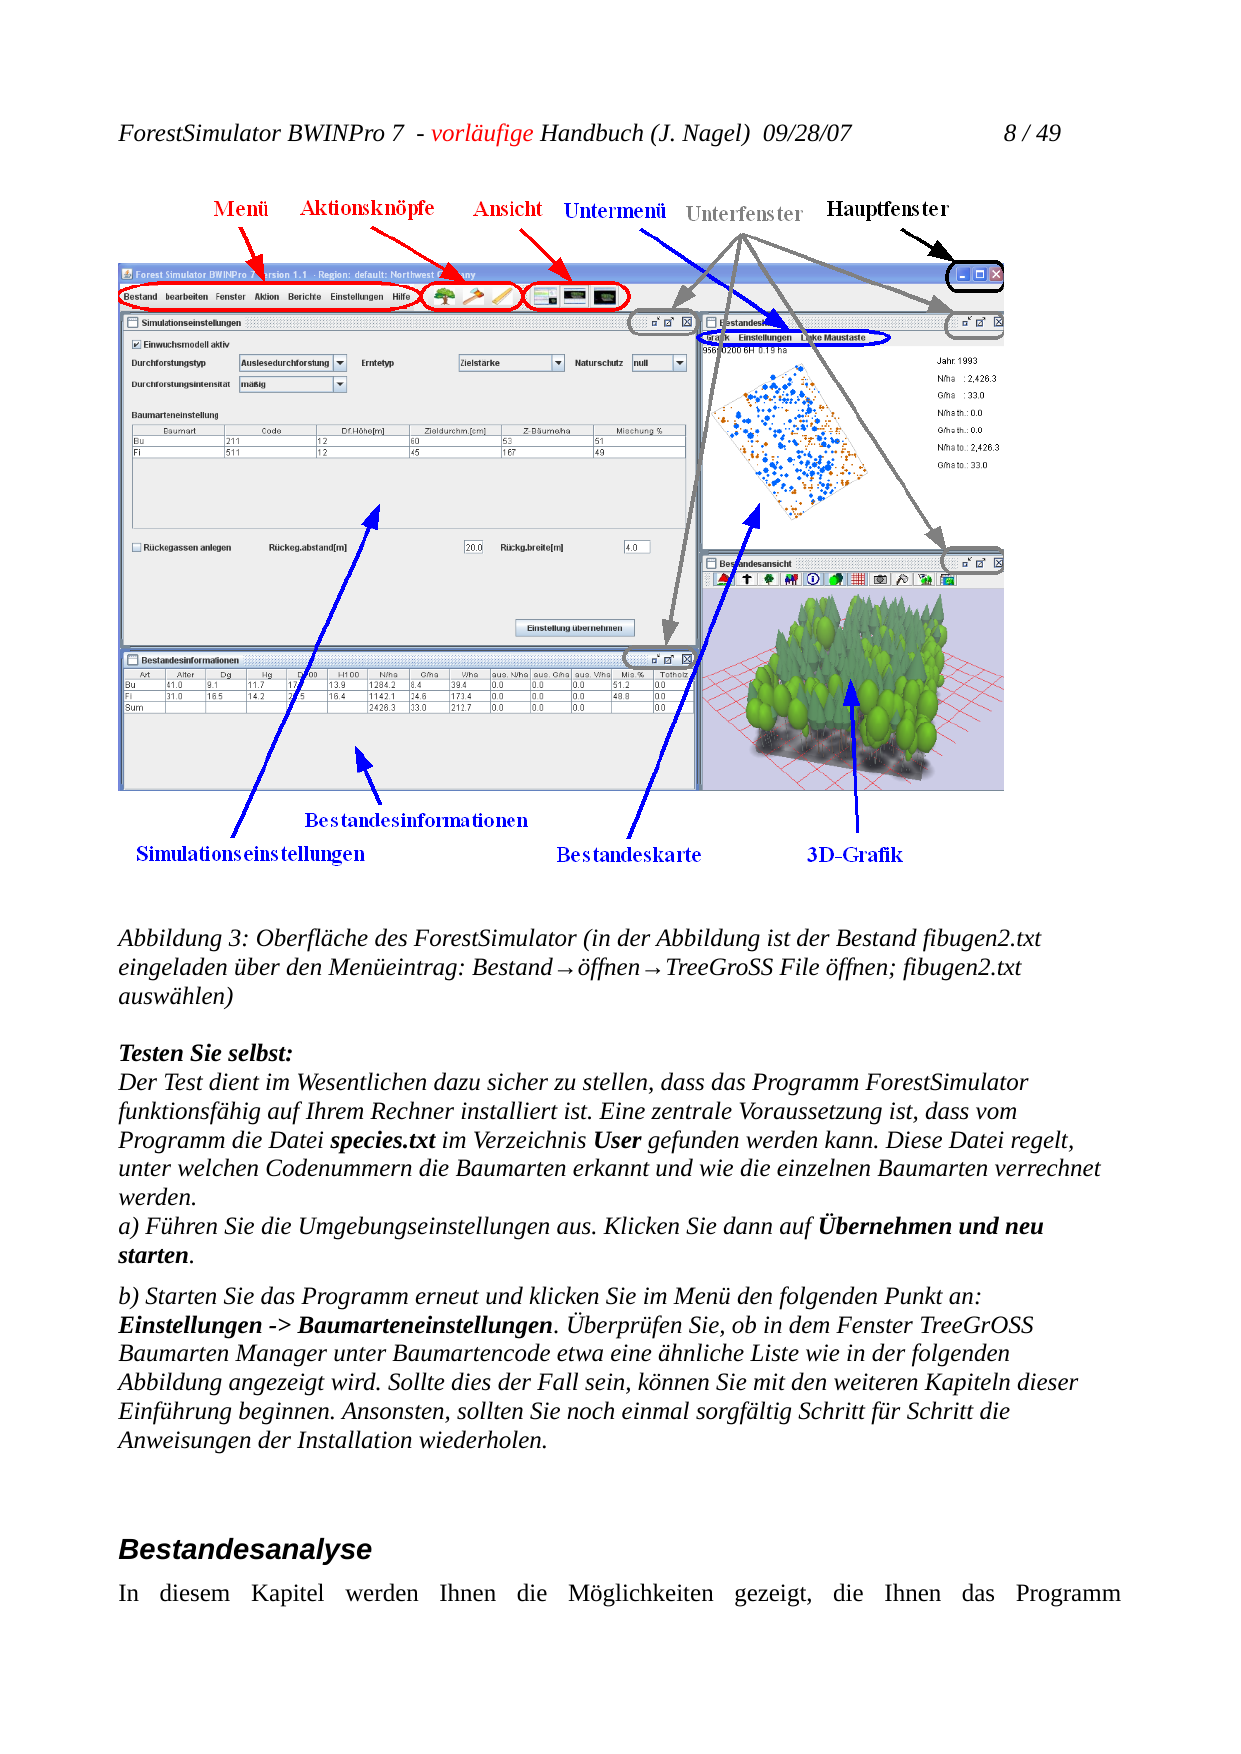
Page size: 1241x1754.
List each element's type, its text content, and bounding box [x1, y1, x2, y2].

text Der Test dient im Wesentlichen dazu sicher zu stellen, dass das Programm ForestSimulator funktionsfähig auf Ihrem Rechner installiert ist. Eine zentrale Voraussetzung ist, dass vom Programm die Datei species.txt im Verzeichnis User gefunden werden kann. Diese Datei regelt, unter welchen Codenummern die Baumarten erkannt und wie die einzelnen Baumarten verrechnet werden. [118, 1067, 1122, 1211]
picture [118, 188, 1004, 870]
text a) Führen Sie die Umgebungseinstellungen aus. Klicken Sie dann auf Übernehmen und neu starten. [118, 1211, 1122, 1268]
text Abbildung 3: Oberfläche des ForestSimulator (in der Abbildung ist der Bestand fibugen2.txt eingeladen über den Menüeintrag: Bestand→öffnen→TreeGroSS File öffnen; fibugen2.txt auswählen) [118, 923, 1122, 1010]
text Testen Sie selbst: [118, 1038, 1122, 1067]
text In diesem Kapitel werden Ihnen die Möglichkeiten gezeigt, die Ihnen das Programm [118, 1578, 1122, 1607]
subtitle Bestandesanalyse [118, 1532, 1122, 1566]
text b) Starten Sie das Programm erneut und klicken Sie im Menü den folgenden Punkt an: Einstellungen -> Baumarteneinstellungen. Überprüfen Sie, ob in dem Fenster TreeGrOSS Baumarten Manager unter Baumartencode etwa eine ähnliche Liste wie in der folgenden Abbildung angezeigt wird. Sollte dies der Fall sein, können Sie mit den weiteren Kapiteln dieser Einführung beginnen. Ansonsten, sollten Sie noch einmal sorgfältig Schritt für Schritt die Anweisungen der Installation wiederholen. [118, 1281, 1122, 1453]
